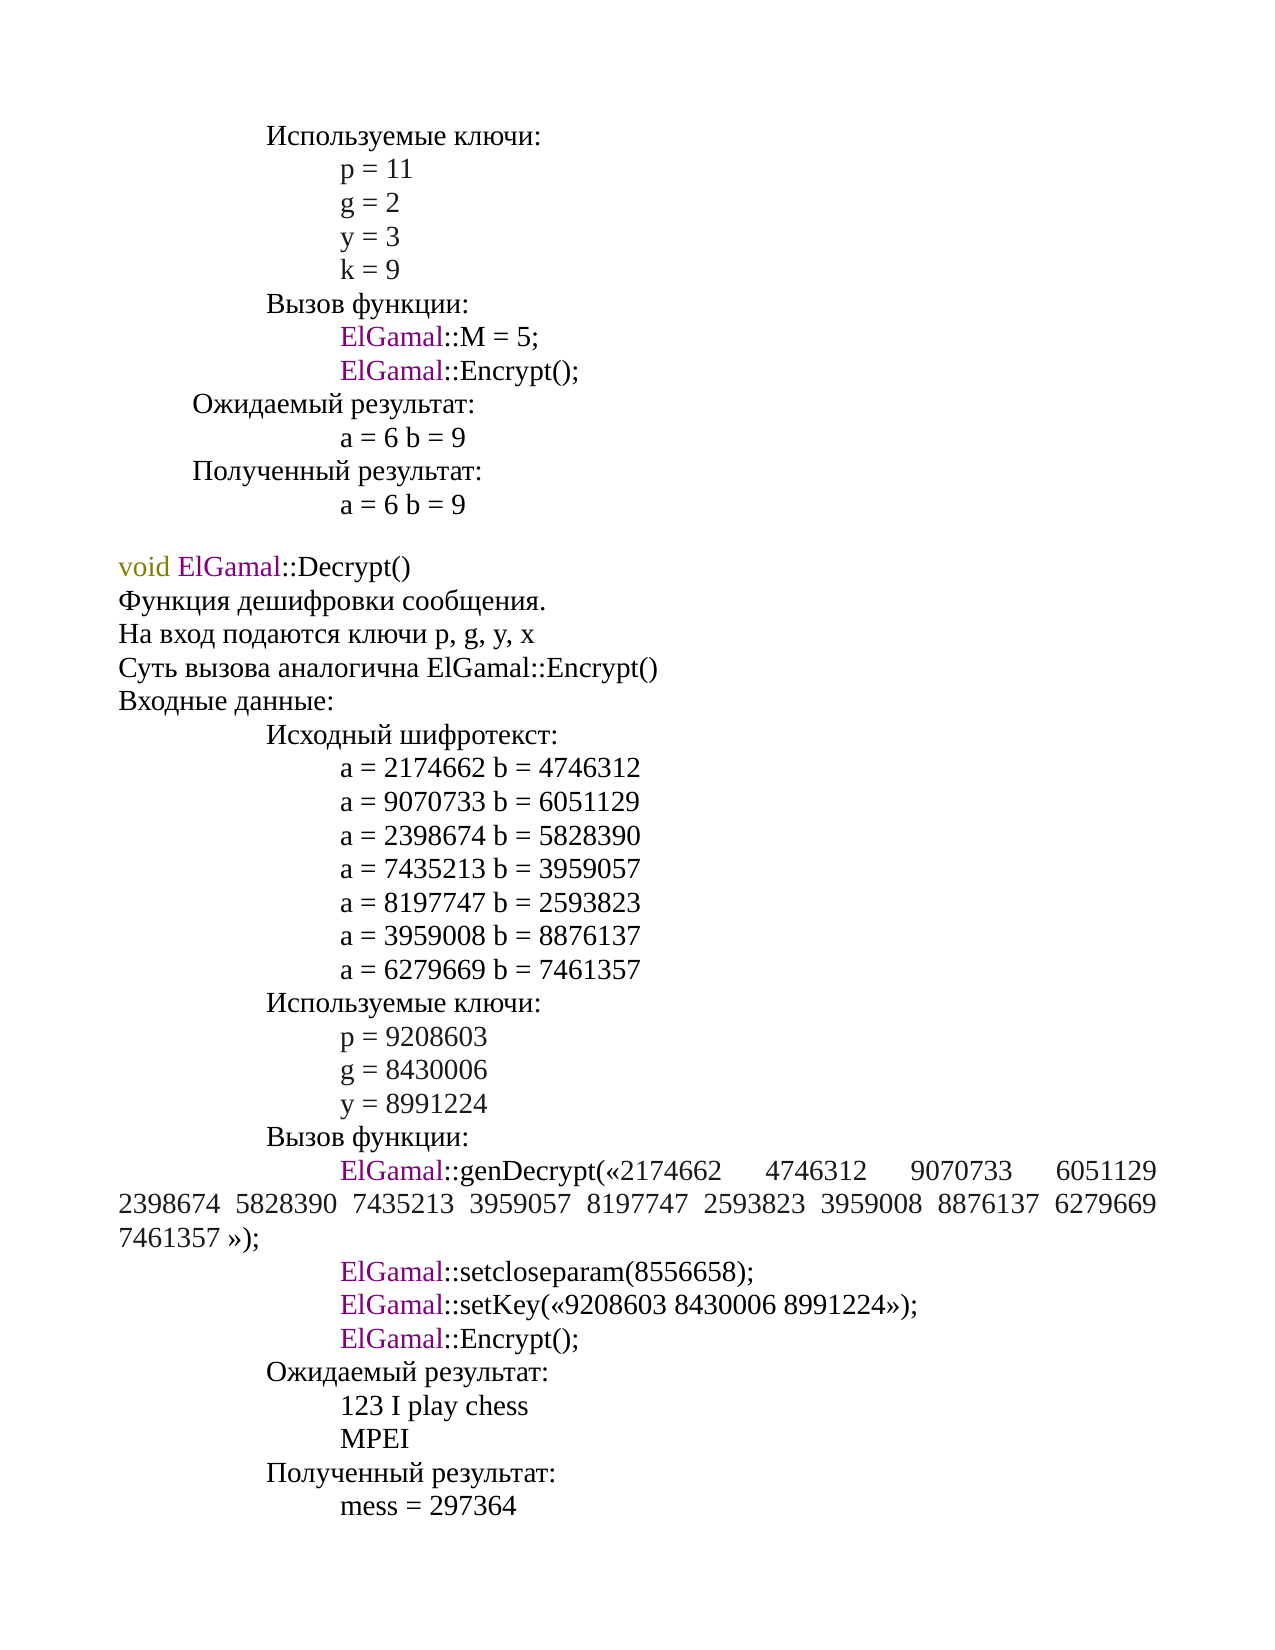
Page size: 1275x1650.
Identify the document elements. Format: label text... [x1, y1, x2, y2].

text p = 11 [118, 152, 1157, 185]
text Функция дешифровки сообщения. [118, 583, 1157, 616]
text ElGamal::Encrypt(); [118, 1321, 1157, 1354]
text y = 3 [118, 219, 1157, 252]
text Используемые ключи: [118, 118, 1157, 152]
text Суть вызова аналогична ElGamal::Encrypt() [118, 650, 1157, 683]
text p = 9208603 [118, 1019, 1157, 1052]
text Исходный шифротекст: [118, 717, 1157, 751]
text g = 2 [118, 185, 1157, 219]
text На вход подаются ключи p, g, y, x [118, 616, 1157, 650]
text a = 2174662 b = 4746312 [118, 751, 1157, 784]
text a = 9070733 b = 6051129 [118, 784, 1157, 818]
text g = 8430006 [118, 1052, 1157, 1086]
text a = 8197747 b = 2593823 [118, 885, 1157, 918]
text Используемые ключи: [118, 985, 1157, 1019]
text Ожидаемый результат: [118, 386, 1157, 420]
text y = 8991224 [118, 1086, 1157, 1119]
text void ElGamal::Decrypt() [118, 549, 1157, 583]
text Полученный результат: [118, 453, 1157, 487]
text k = 9 [118, 252, 1157, 286]
text a = 6279669 b = 7461357 [118, 952, 1157, 985]
text mess = 297364 [118, 1488, 1157, 1522]
text ElGamal::setcloseparam(8556658); [118, 1254, 1157, 1287]
text ElGamal::setKey(«9208603 8430006 8991224»); [118, 1287, 1157, 1321]
text Ожидаемый результат: [118, 1354, 1157, 1388]
text Вызов функции: [118, 286, 1157, 319]
text a = 3959008 b = 8876137 [118, 918, 1157, 952]
text Входные данные: [118, 683, 1157, 717]
text a = 7435213 b = 3959057 [118, 851, 1157, 885]
text Полученный результат: [118, 1455, 1157, 1488]
text 123 I play chess [118, 1388, 1157, 1421]
text Вызов функции: [118, 1119, 1157, 1153]
text ElGamal::Encrypt(); [118, 353, 1157, 386]
text a = 2398674 b = 5828390 [118, 818, 1157, 851]
text MPEI [118, 1421, 1157, 1455]
text ElGamal::M = 5; [118, 319, 1157, 353]
text a = 6 b = 9 [118, 420, 1157, 453]
text a = 6 b = 9 [118, 487, 1157, 521]
text ElGamal::genDecrypt(«2174662 4746312 9070733 6051129 2398674 5828390 7435213 3959057 8197747 2593823 3959008 8876137 6279669 7461357 »); [118, 1153, 1157, 1254]
